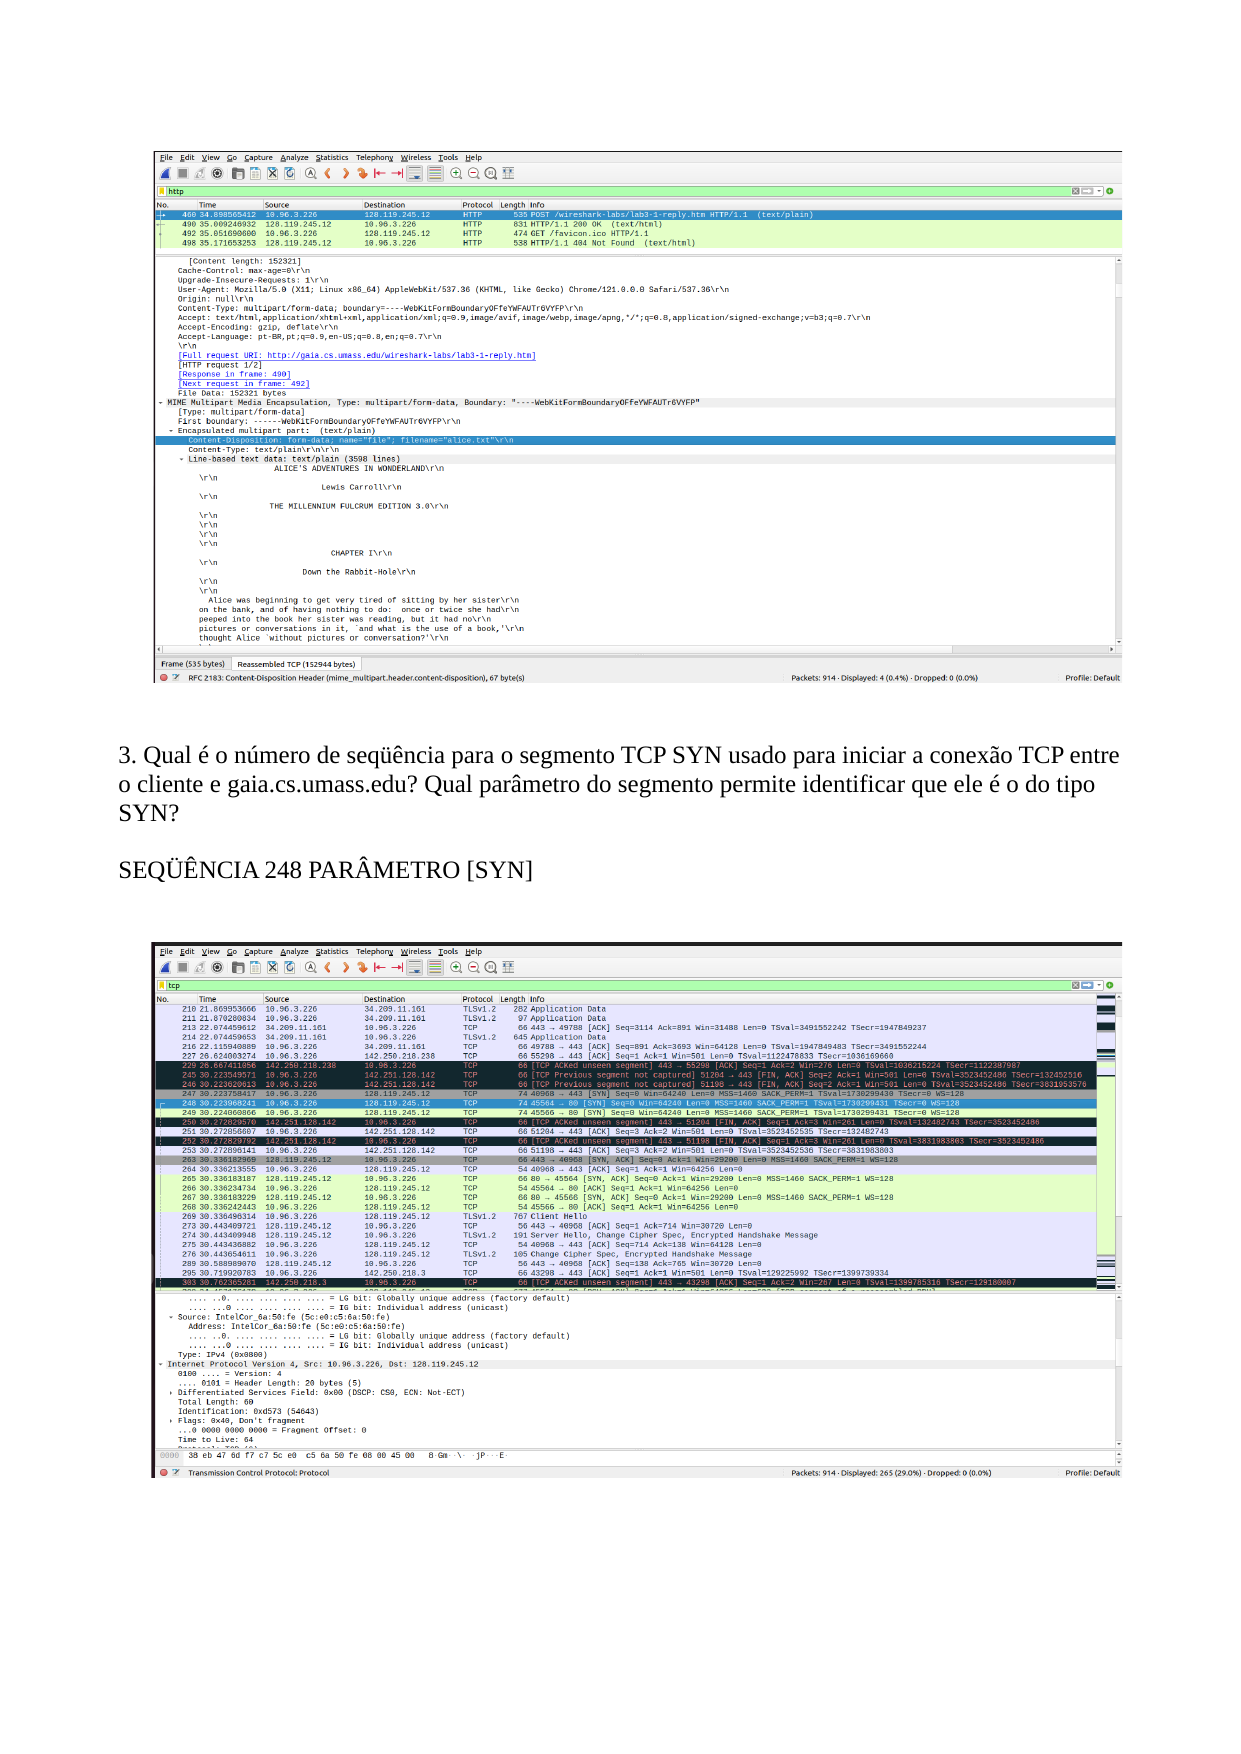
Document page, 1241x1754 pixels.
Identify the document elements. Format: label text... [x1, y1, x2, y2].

picture [151, 942, 1123, 1478]
text SYN? [118, 798, 1122, 827]
text o cliente e gaia.cs.umass.edu? Qual parâmetro do segmento permite identificar que ele é o do tipo [118, 769, 1122, 798]
picture [153, 151, 1123, 683]
text 3. Qual é o número de seqüência para o segmento TCP SYN usado para iniciar a conexão TCP entre [118, 740, 1122, 769]
text SEQÜÊNCIA 248 PARÂMETRO [SYN] [118, 855, 1122, 884]
